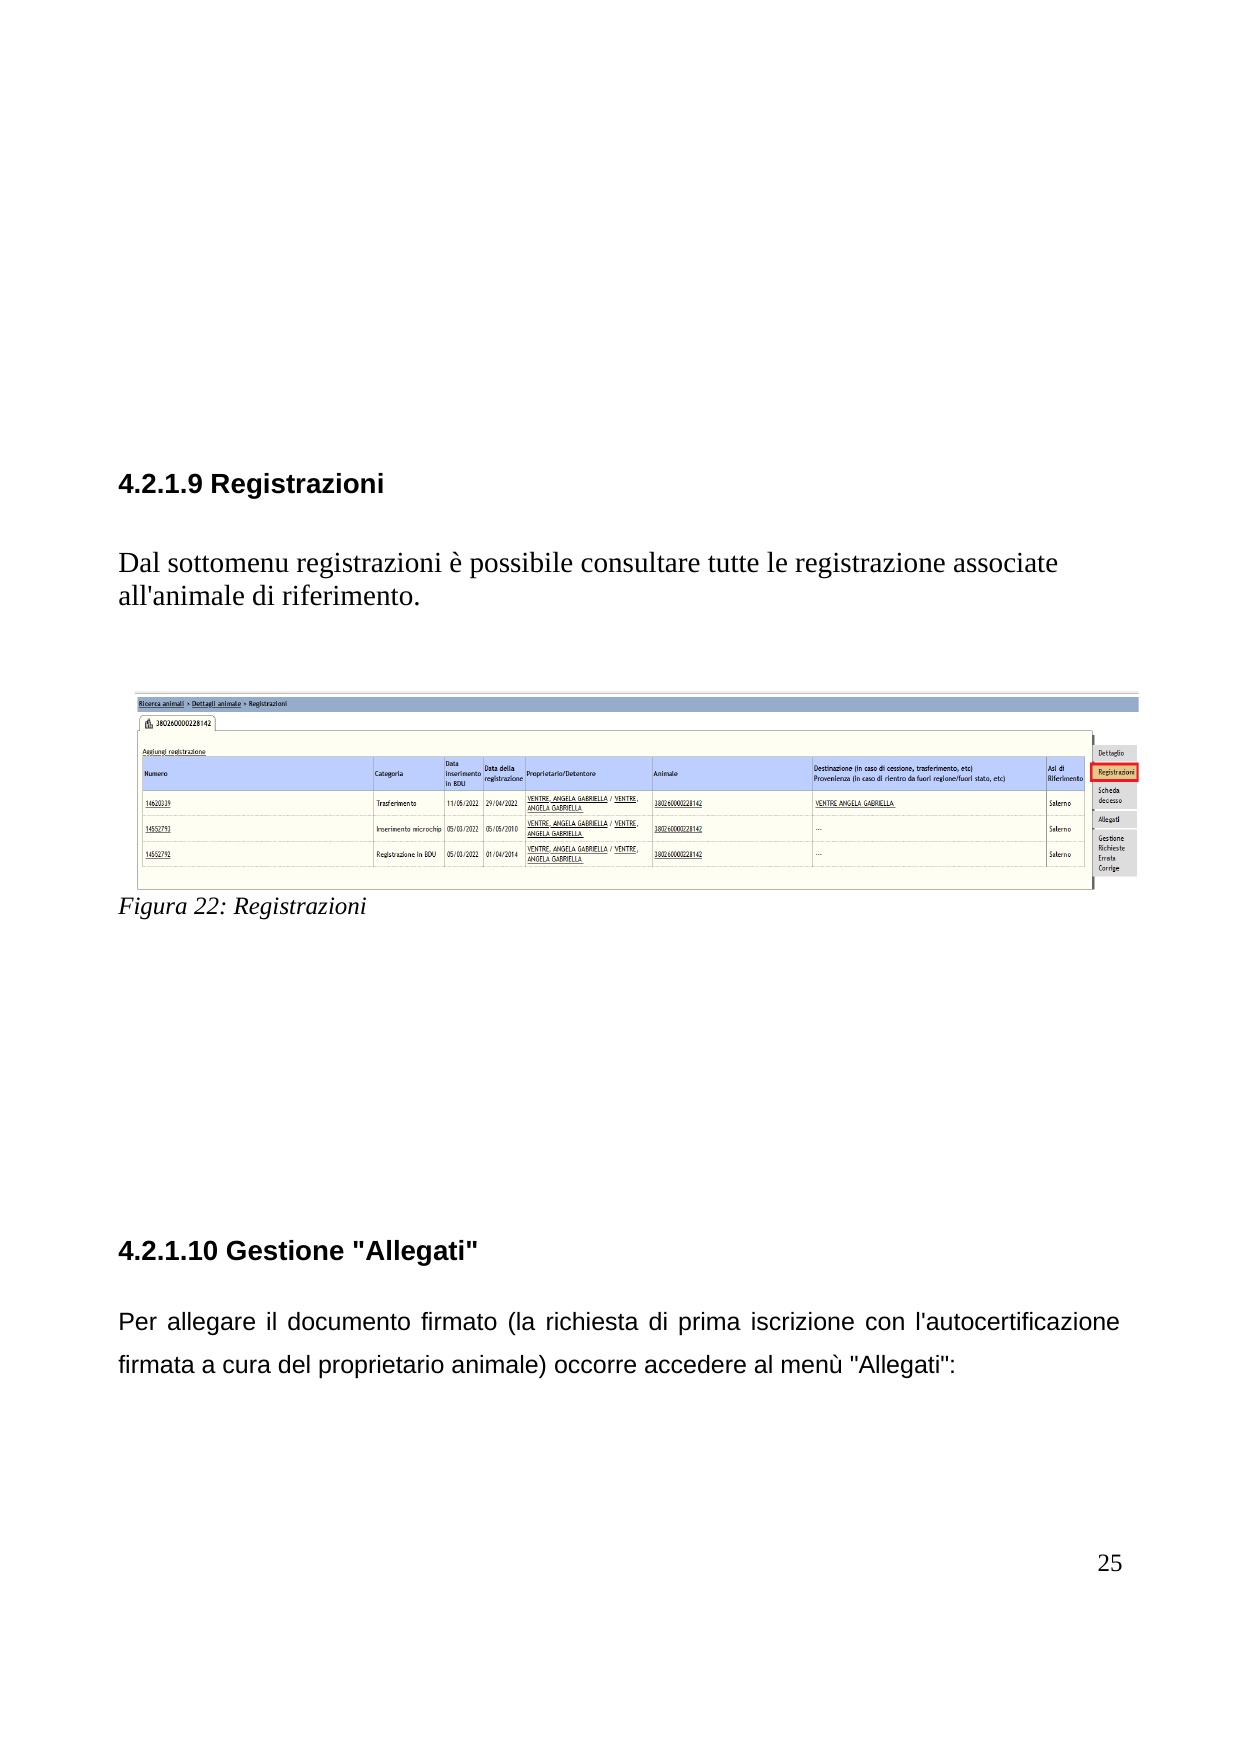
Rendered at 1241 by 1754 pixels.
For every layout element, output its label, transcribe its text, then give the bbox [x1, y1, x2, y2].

subtitle 4.2.1.9 Registrazioni [118, 467, 1122, 499]
text Per allegare il documento firmato (la richiesta di prima iscrizione con l'autocertificazione firmata a cura del proprietario animale) occorre accedere al menù "Allegati": [118, 1307, 1122, 1379]
text Figura 22: Registrazioni [118, 692, 1156, 919]
text Dal sottomenu registrazioni è possibile consultare tutte le registrazione associate all'animale di riferimento. [118, 545, 1122, 612]
subtitle 4.2.1.10 Gestione "Allegati" [118, 1234, 1122, 1266]
picture [134, 691, 1139, 891]
